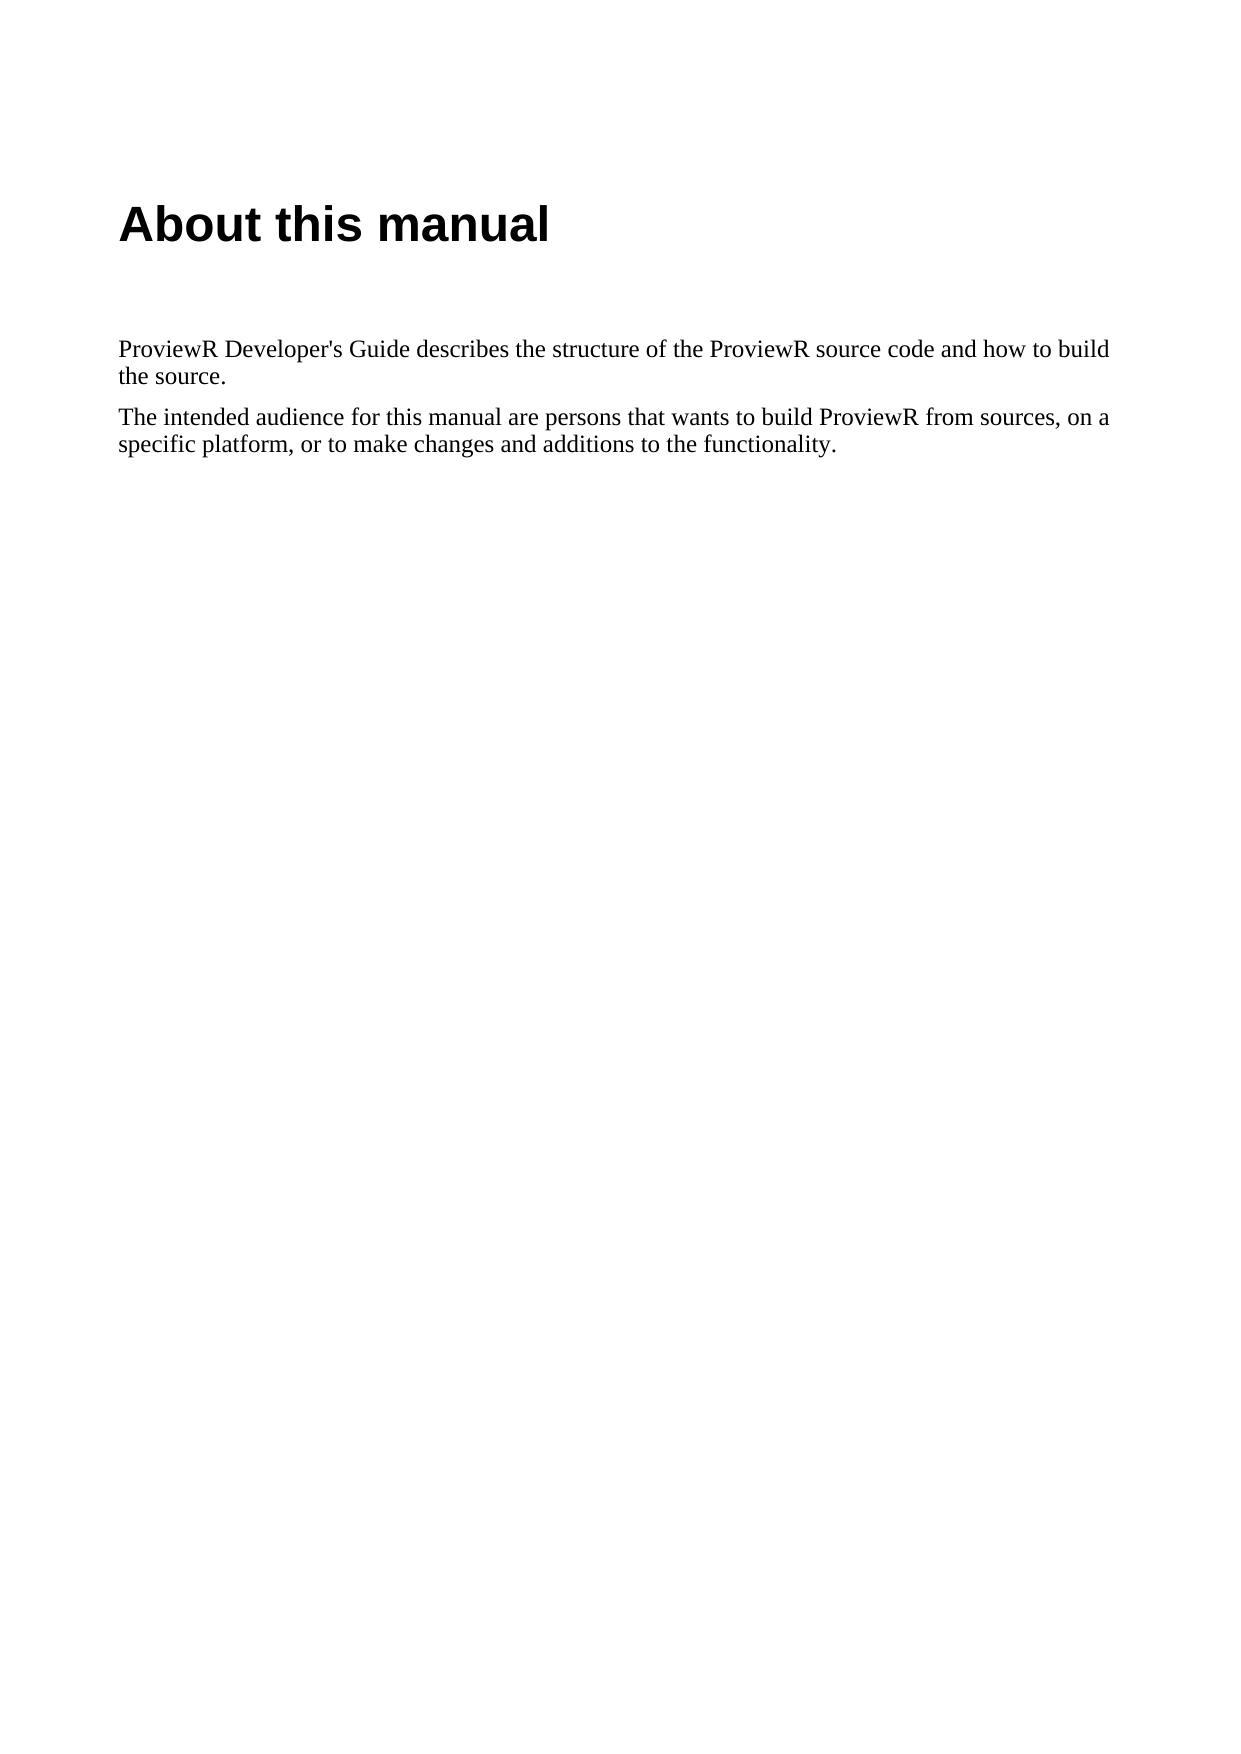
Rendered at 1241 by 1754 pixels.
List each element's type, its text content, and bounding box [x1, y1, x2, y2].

subtitle About this manual [118, 196, 1122, 251]
text ProviewR Developer's Guide describes the structure of the ProviewR source code and how to build the source. [118, 335, 1122, 390]
text The intended audience for this manual are persons that wants to build ProviewR from sources, on a specific platform, or to make changes and additions to the functionality. [118, 403, 1122, 458]
